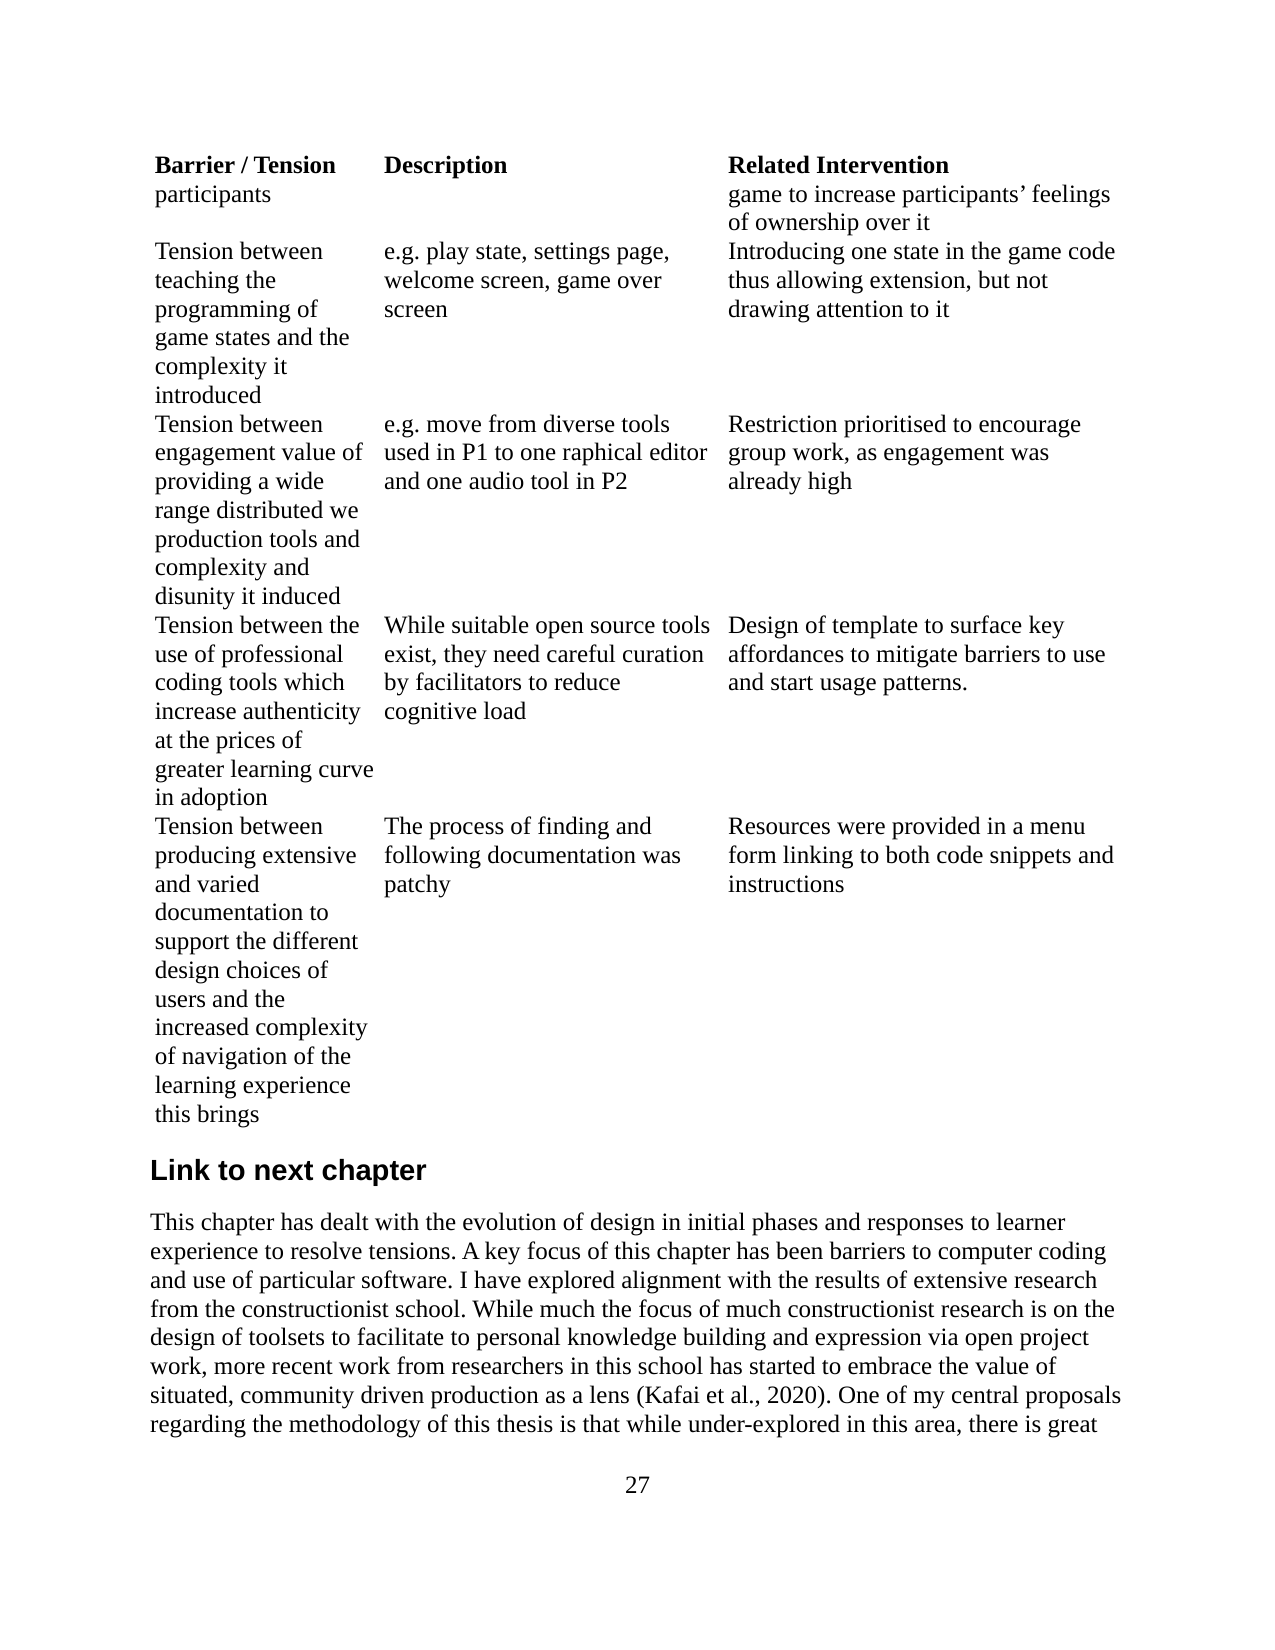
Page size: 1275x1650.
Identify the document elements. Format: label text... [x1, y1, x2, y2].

table_cell Resources were provided in a menu form linking to both code snippets and instructions [724, 811, 1125, 1127]
table_cell [379, 179, 723, 236]
text This chapter has dealt with the evolution of design in initial phases and responses to learner experience to resolve tensions. A key focus of this chapter has been barriers to computer coding and use of particular software. I have explored alignment with the results of extensive research from the constructionist school. While much the focus of much constructionist research is on the design of toolsets to facilitate to personal knowledge building and expression via open project work, more recent work from researchers in this school has started to embrace the value of situated, community driven production as a lens (Kafai et al., 2020). One of my central proposals regarding the methodology of this thesis is that while under-explored in this area, there is great [150, 1207, 1125, 1437]
table_header Barrier / Tension [150, 150, 379, 179]
subtitle Link to next chapter [150, 1152, 1125, 1186]
table_cell e.g. move from diverse tools used in P1 to one raphical editor and one audio tool in P2 [379, 409, 723, 610]
table_header Related Intervention [724, 150, 1125, 179]
table_cell game to increase participants’ feelings of ownership over it [724, 179, 1125, 236]
table_header Description [379, 150, 723, 179]
table_cell While suitable open source tools exist, they need careful curation by facilitators to reduce cognitive load [379, 610, 723, 811]
table_cell Restriction prioritised to encourage group work, as engagement was already high [724, 409, 1125, 610]
table_cell The process of finding and following documentation was patchy [379, 811, 723, 1127]
table_cell Tension between producing extensive and varied documentation to support the different design choices of users and the increased complexity of navigation of the learning experience this brings [150, 811, 379, 1127]
table_cell Design of template to surface key affordances to mitigate barriers to use and start usage patterns. [724, 610, 1125, 811]
table_cell Introducing one state in the game code thus allowing extension, but not drawing attention to it [724, 236, 1125, 409]
table_cell e.g. play state, settings page, welcome screen, game over screen [379, 236, 723, 409]
table_cell Tension between teaching the programming of game states and the complexity it introduced [150, 236, 379, 409]
table_cell Tension between engagement value of providing a wide range distributed we production tools and complexity and disunity it induced [150, 409, 379, 610]
table_cell participants [150, 179, 379, 236]
table_cell Tension between the use of professional coding tools which increase authenticity at the prices of greater learning curve in adoption [150, 610, 379, 811]
